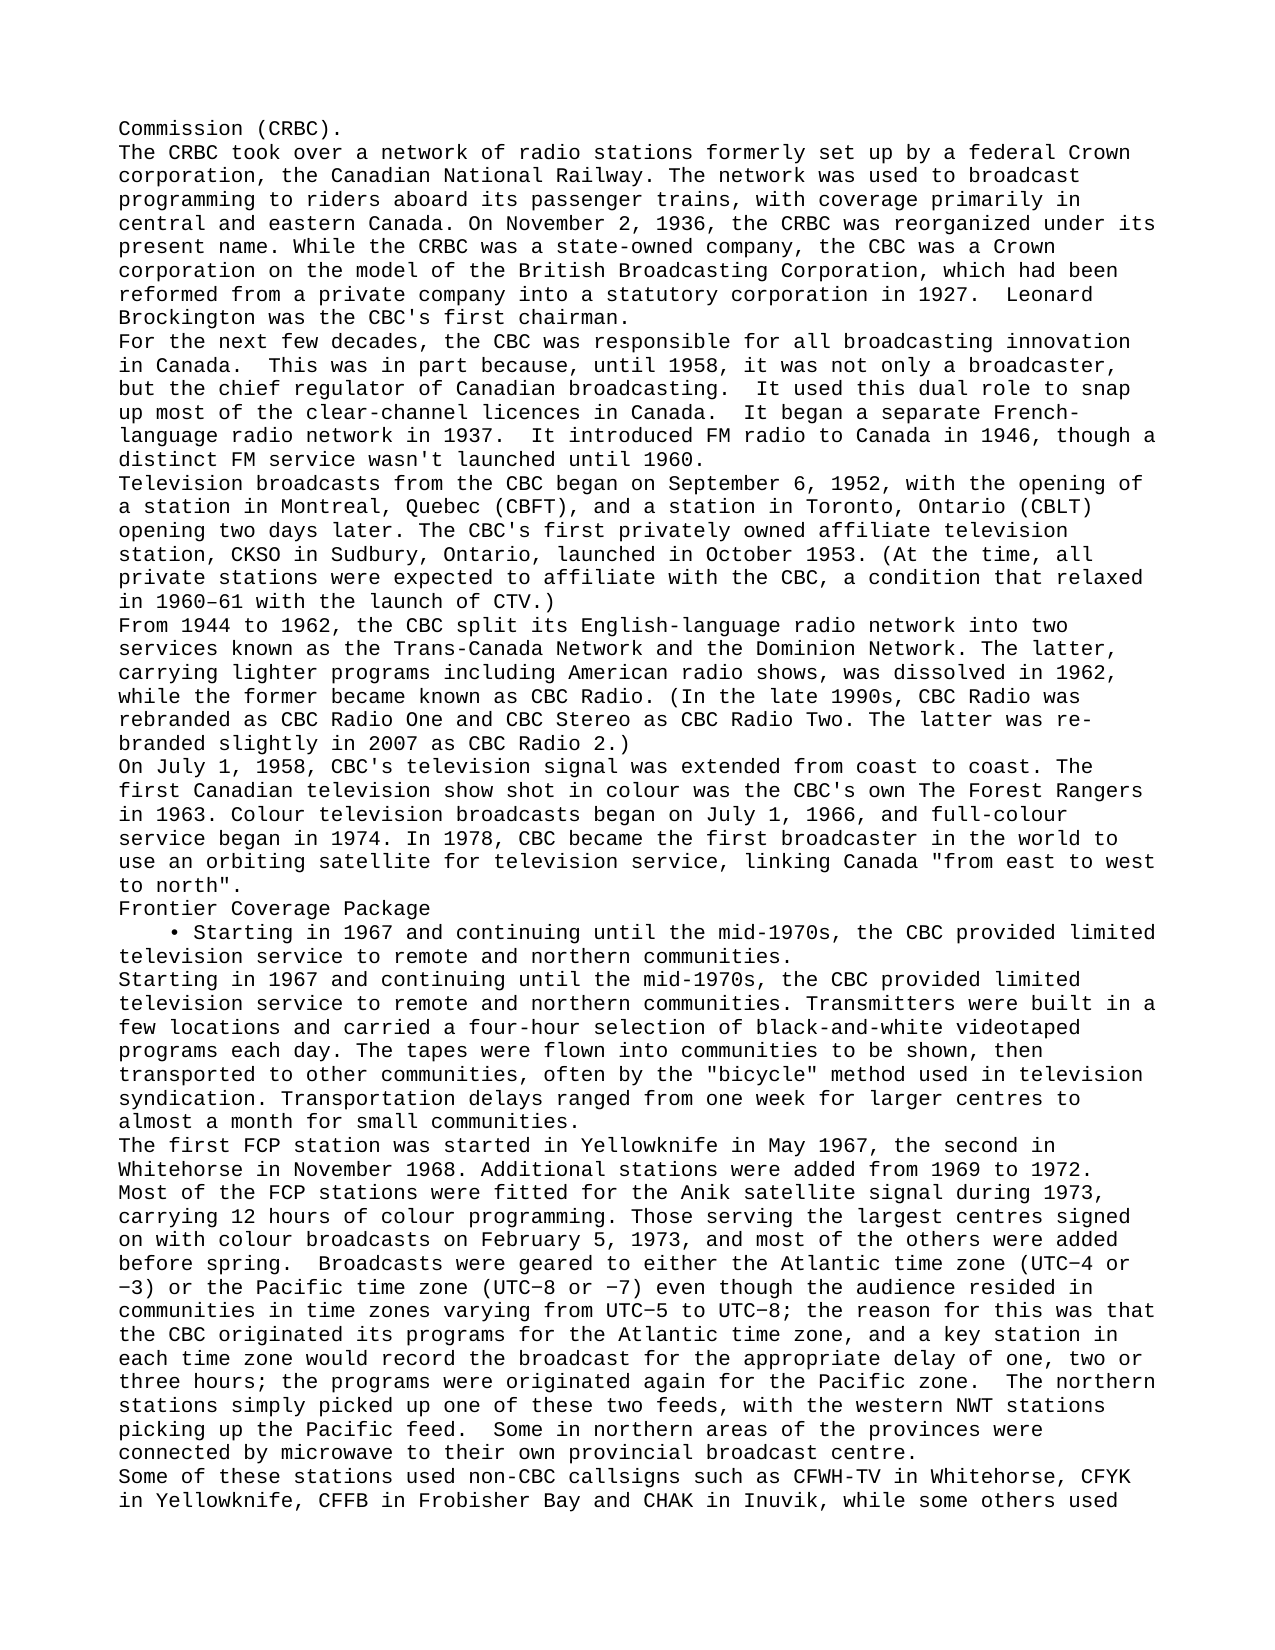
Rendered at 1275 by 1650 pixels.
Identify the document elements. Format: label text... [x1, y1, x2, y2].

text Commission (CRBC). [118, 118, 1157, 142]
text • Starting in 1967 and continuing until the mid-1970s, the CBC provided limited television service to remote and northern communities. [118, 922, 1157, 969]
text Most of the FCP stations were fitted for the Anik satellite signal during 1973, carrying 12 hours of colour programming. Those serving the largest centres signed on with colour broadcasts on February 5, 1973, and most of the others were added before spring. Broadcasts were geared to either the Atlantic time zone (UTC−4 or −3) or the Pacific time zone (UTC−8 or −7) even though the audience resided in communities in time zones varying from UTC−5 to UTC−8; the reason for this was that the CBC originated its programs for the Atlantic time zone, and a key station in each time zone would record the broadcast for the appropriate delay of one, two or three hours; the programs were originated again for the Pacific zone. The northern stations simply picked up one of these two feeds, with the western NWT stations picking up the Pacific feed. Some in northern areas of the provinces were connected by microwave to their own provincial broadcast centre. [118, 1182, 1157, 1466]
text On July 1, 1958, CBC's television signal was extended from coast to coast. The first Canadian television show shot in colour was the CBC's own The Forest Rangers in 1963. Colour television broadcasts began on July 1, 1966, and full-colour service began in 1974. In 1978, CBC became the first broadcaster in the world to use an orbiting satellite for television service, linking Canada "from east to west to north". [118, 757, 1157, 898]
text From 1944 to 1962, the CBC split its English-language radio network into two services known as the Trans-Canada Network and the Dominion Network. The latter, carrying lighter programs including American radio shows, was dissolved in 1962, while the former became known as CBC Radio. (In the late 1990s, CBC Radio was rebranded as CBC Radio One and CBC Stereo as CBC Radio Two. The latter was re-branded slightly in 2007 as CBC Radio 2.) [118, 615, 1157, 757]
text Starting in 1967 and continuing until the mid-1970s, the CBC provided limited television service to remote and northern communities. Transmitters were built in a few locations and carried a four-hour selection of black-and-white videotaped programs each day. The tapes were flown into communities to be shown, then transported to other communities, often by the "bicycle" method used in television syndication. Transportation delays ranged from one week for larger centres to almost a month for small communities. [118, 969, 1157, 1135]
text Frontier Coverage Package [118, 898, 1157, 922]
text The first FCP station was started in Yellowknife in May 1967, the second in Whitehorse in November 1968. Additional stations were added from 1969 to 1972. [118, 1135, 1157, 1182]
text Some of these stations used non-CBC callsigns such as CFWH-TV in Whitehorse, CFYK in Yellowknife, CFFB in Frobisher Bay and CHAK in Inuvik, while some others used [118, 1466, 1157, 1513]
text For the next few decades, the CBC was responsible for all broadcasting innovation in Canada. This was in part because, until 1958, it was not only a broadcaster, but the chief regulator of Canadian broadcasting. It used this dual role to snap up most of the clear-channel licences in Canada. It began a separate French-language radio network in 1937. It introduced FM radio to Canada in 1946, though a distinct FM service wasn't launched until 1960. [118, 331, 1157, 473]
text The CRBC took over a network of radio stations formerly set up by a federal Crown corporation, the Canadian National Railway. The network was used to broadcast programming to riders aboard its passenger trains, with coverage primarily in central and eastern Canada. On November 2, 1936, the CRBC was reorganized under its present name. While the CRBC was a state-owned company, the CBC was a Crown corporation on the model of the British Broadcasting Corporation, which had been reformed from a private company into a statutory corporation in 1927. Leonard Brockington was the CBC's first chairman. [118, 142, 1157, 331]
text Television broadcasts from the CBC began on September 6, 1952, with the opening of a station in Montreal, Quebec (CBFT), and a station in Toronto, Ontario (CBLT) opening two days later. The CBC's first privately owned affiliate television station, CKSO in Sudbury, Ontario, launched in October 1953. (At the time, all private stations were expected to affiliate with the CBC, a condition that relaxed in 1960–61 with the launch of CTV.) [118, 473, 1157, 615]
